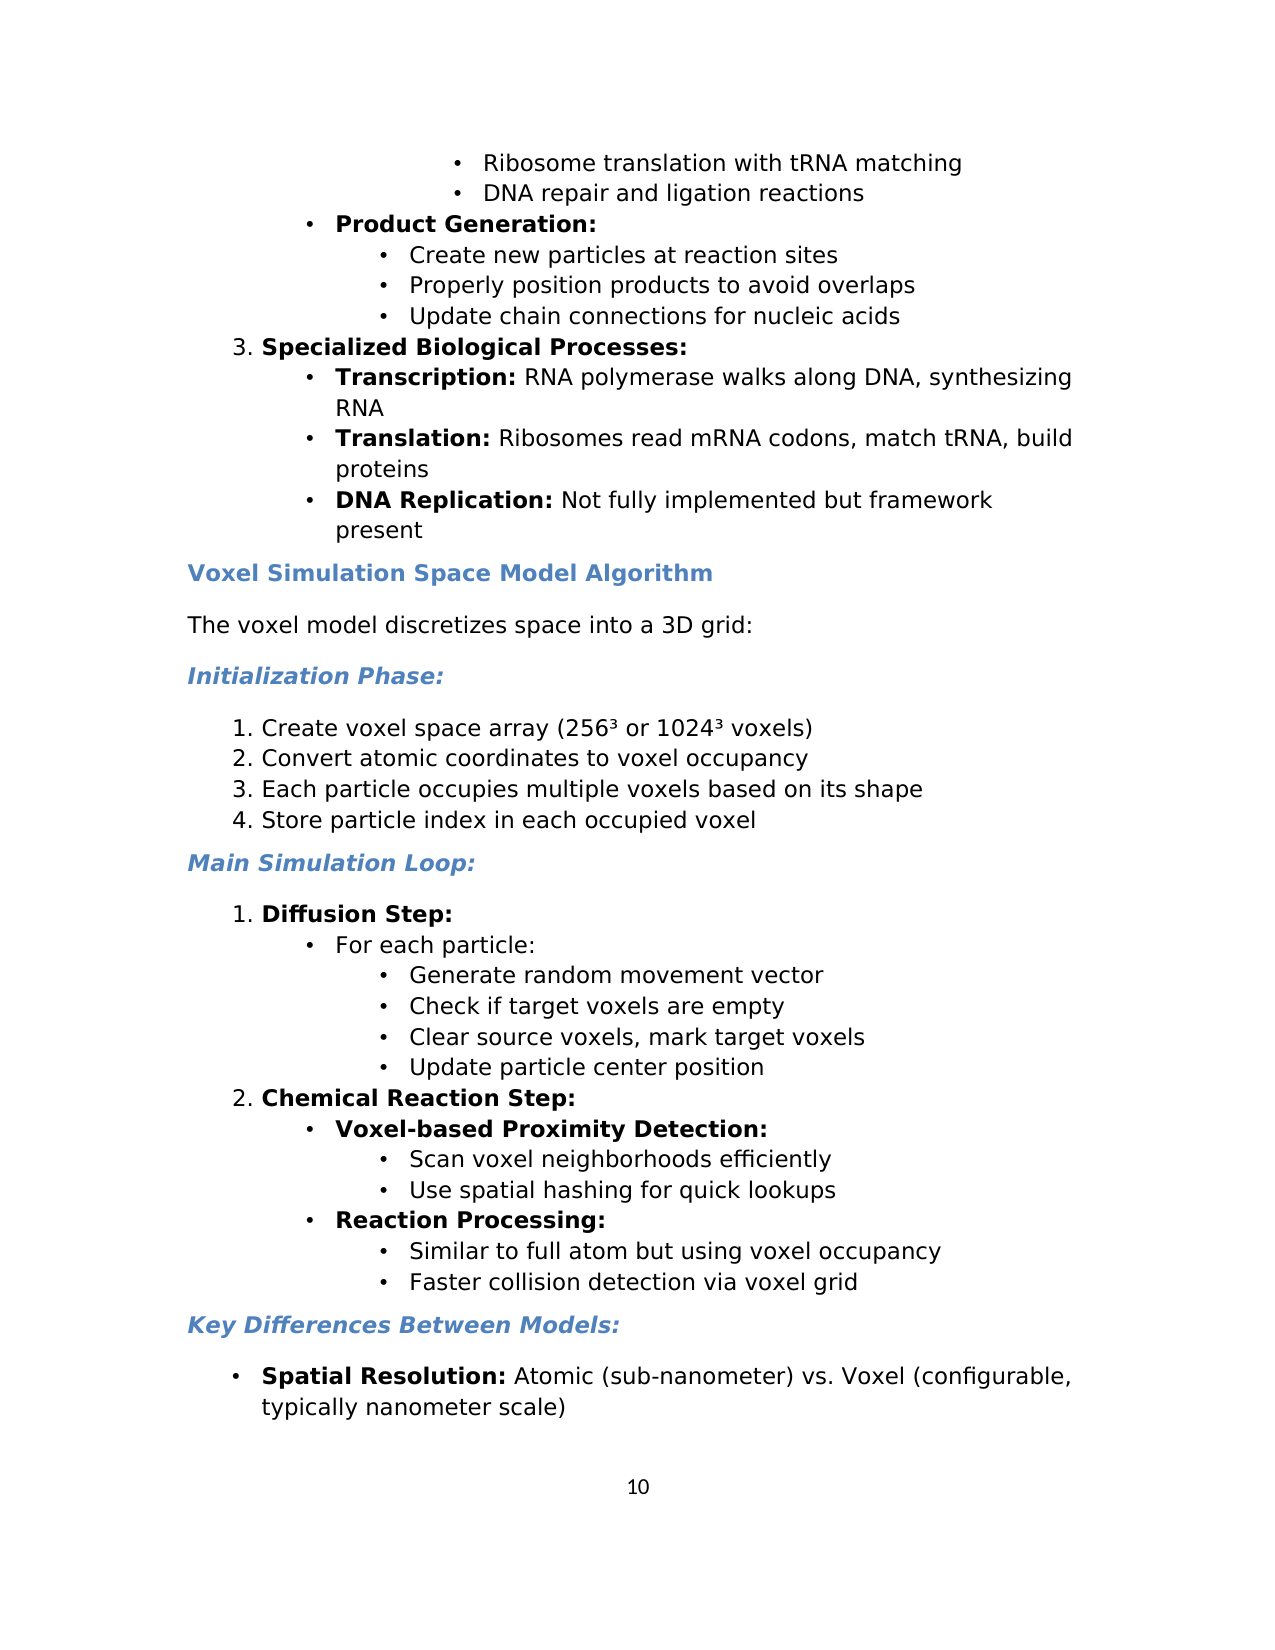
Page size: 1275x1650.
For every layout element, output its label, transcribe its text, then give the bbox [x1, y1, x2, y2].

list Check if target voxels are empty [379, 993, 1087, 1020]
subtitle Main Simulation Loop: [187, 850, 1087, 877]
list DNA Replication: Not fully implemented but framework present [306, 487, 1087, 544]
list Use spatial hashing for quick lookups [379, 1177, 1087, 1204]
list For each particle: [306, 932, 1087, 959]
list Faster collision detection via voxel grid [379, 1269, 1087, 1296]
list Store particle index in each occupied voxel [232, 807, 1087, 833]
list Generate random movement vector [379, 963, 1087, 989]
subtitle Voxel Simulation Space Model Algorithm [187, 561, 1087, 587]
list Create voxel space array (256³ or 1024³ voxels) [232, 715, 1087, 742]
list Reaction Processing: [306, 1208, 1087, 1234]
list Each particle occupies multiple voxels based on its shape [232, 776, 1087, 803]
list Translation: Ribosomes read mRNA codons, match tRNA, build proteins [306, 426, 1087, 483]
list Product Generation: [306, 211, 1087, 238]
list Chemical Reaction Step: [232, 1085, 1087, 1112]
list Transcription: RNA polymerase walks along DNA, synthesizing RNA [306, 364, 1087, 422]
list Create new particles at reaction sites [379, 242, 1087, 268]
list Properly position products to avoid overlaps [379, 272, 1087, 299]
list Similar to full atom but using voxel occupancy [379, 1238, 1087, 1265]
subtitle Key Differences Between Models: [187, 1312, 1087, 1339]
list DNA repair and ligation reactions [453, 181, 1087, 207]
list Convert atomic coordinates to voxel occupancy [232, 746, 1087, 772]
list Spatial Resolution: Atomic (sub-nanometer) vs. Voxel (configurable, typically nanometer scale) [232, 1363, 1087, 1421]
list Clear source voxels, mark target voxels [379, 1024, 1087, 1051]
list Voxel-based Proximity Detection: [306, 1116, 1087, 1142]
list Update particle center position [379, 1054, 1087, 1081]
list Update chain connections for nucleic acids [379, 303, 1087, 330]
list Scan voxel neighborhoods efficiently [379, 1146, 1087, 1173]
list Ribosome translation with tRNA matching [453, 150, 1087, 177]
list Specialized Biological Processes: [232, 334, 1087, 360]
list Diffusion Step: [232, 901, 1087, 928]
subtitle Initialization Phase: [187, 663, 1087, 690]
text The voxel model discretizes space into a 3D grid: [187, 612, 1087, 639]
